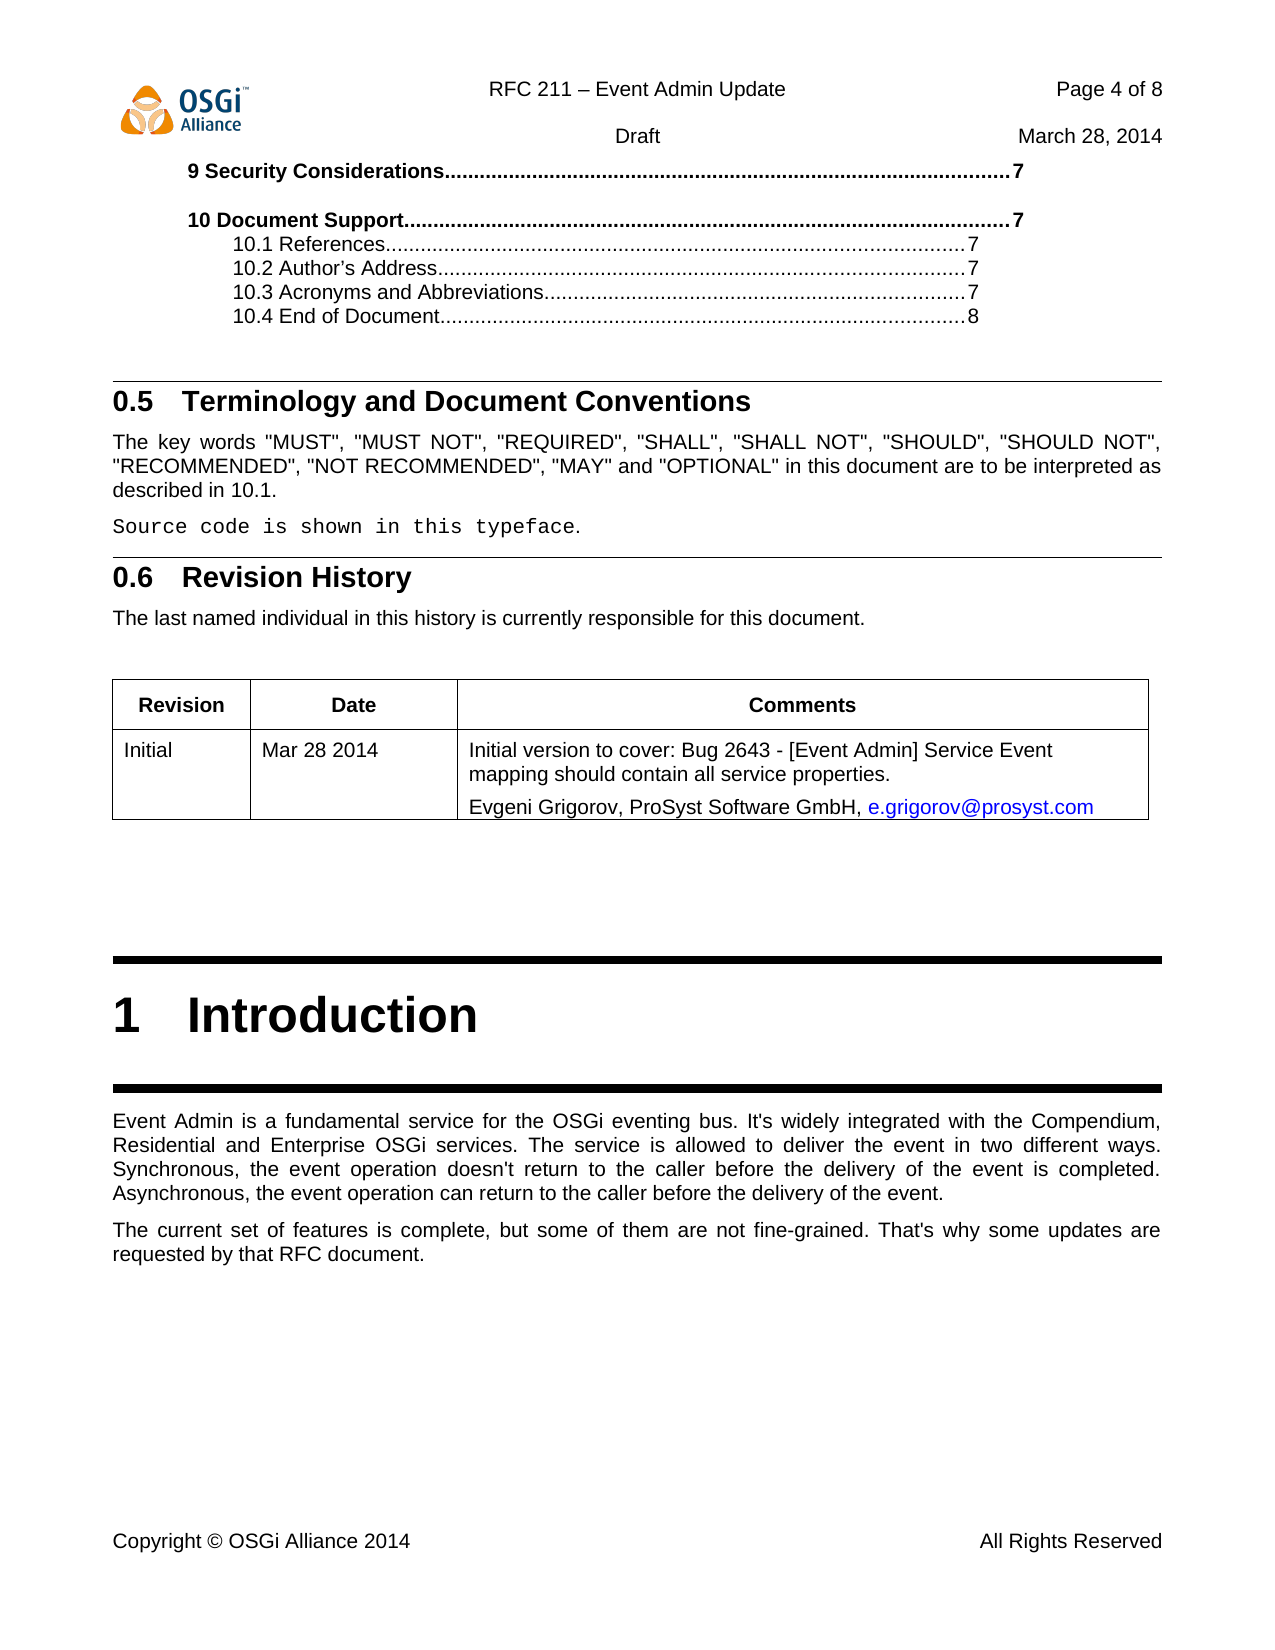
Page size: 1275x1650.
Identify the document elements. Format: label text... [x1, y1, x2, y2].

text The current set of features is complete, but some of them are not fine-grained. That's why some updates are requested by that RFC document. [112, 1218, 1162, 1266]
subtitle Terminology and Document Conventions [112, 382, 1162, 417]
text 10.2 Author’s Address 7 [232, 256, 1162, 280]
text 10 Document Support 7 [187, 208, 1162, 232]
text 9 Security Considerations 7 [187, 159, 1162, 183]
table_cell Initial version to cover: Bug 2643 - [Event Admin] Service Event mapping should contain all service properties. Evgeni Grigorov, ProSyst Software GmbH, e.grigorov@prosyst.com [458, 730, 1148, 818]
subtitle Revision History [112, 558, 1162, 593]
subtitle Introduction [112, 957, 1162, 1093]
text 10.4 End of Document 8 [232, 304, 1162, 328]
picture [113, 78, 257, 142]
text 10.3 Acronyms and Abbreviations 7 [232, 280, 1162, 304]
table_header Date [251, 680, 457, 729]
table_cell Mar 28 2014 [251, 730, 457, 818]
text The key words "MUST", "MUST NOT", "REQUIRED", "SHALL", "SHALL NOT", "SHOULD", "SHOULD NOT", "RECOMMENDED", "NOT RECOMMENDED", "MAY" and "OPTIONAL" in this document are to be interpreted as described in 10.1. [112, 430, 1162, 502]
text 10.1 References 7 [232, 232, 1162, 256]
table_cell Initial [113, 730, 250, 818]
table_header Revision [113, 680, 250, 729]
table_header Comments [458, 680, 1148, 729]
text Event Admin is a fundamental service for the OSGi eventing bus. It's widely integrated with the Compendium, Residential and Enterprise OSGi services. The service is allowed to deliver the event in two different ways. Synchronous, the event operation doesn't return to the caller before the delivery of the event is completed. Asynchronous, the event operation can return to the caller before the delivery of the event. [112, 1109, 1162, 1205]
text Source code is shown in this typeface. [112, 514, 1162, 540]
text The last named individual in this history is currently responsible for this document. [112, 606, 1162, 630]
